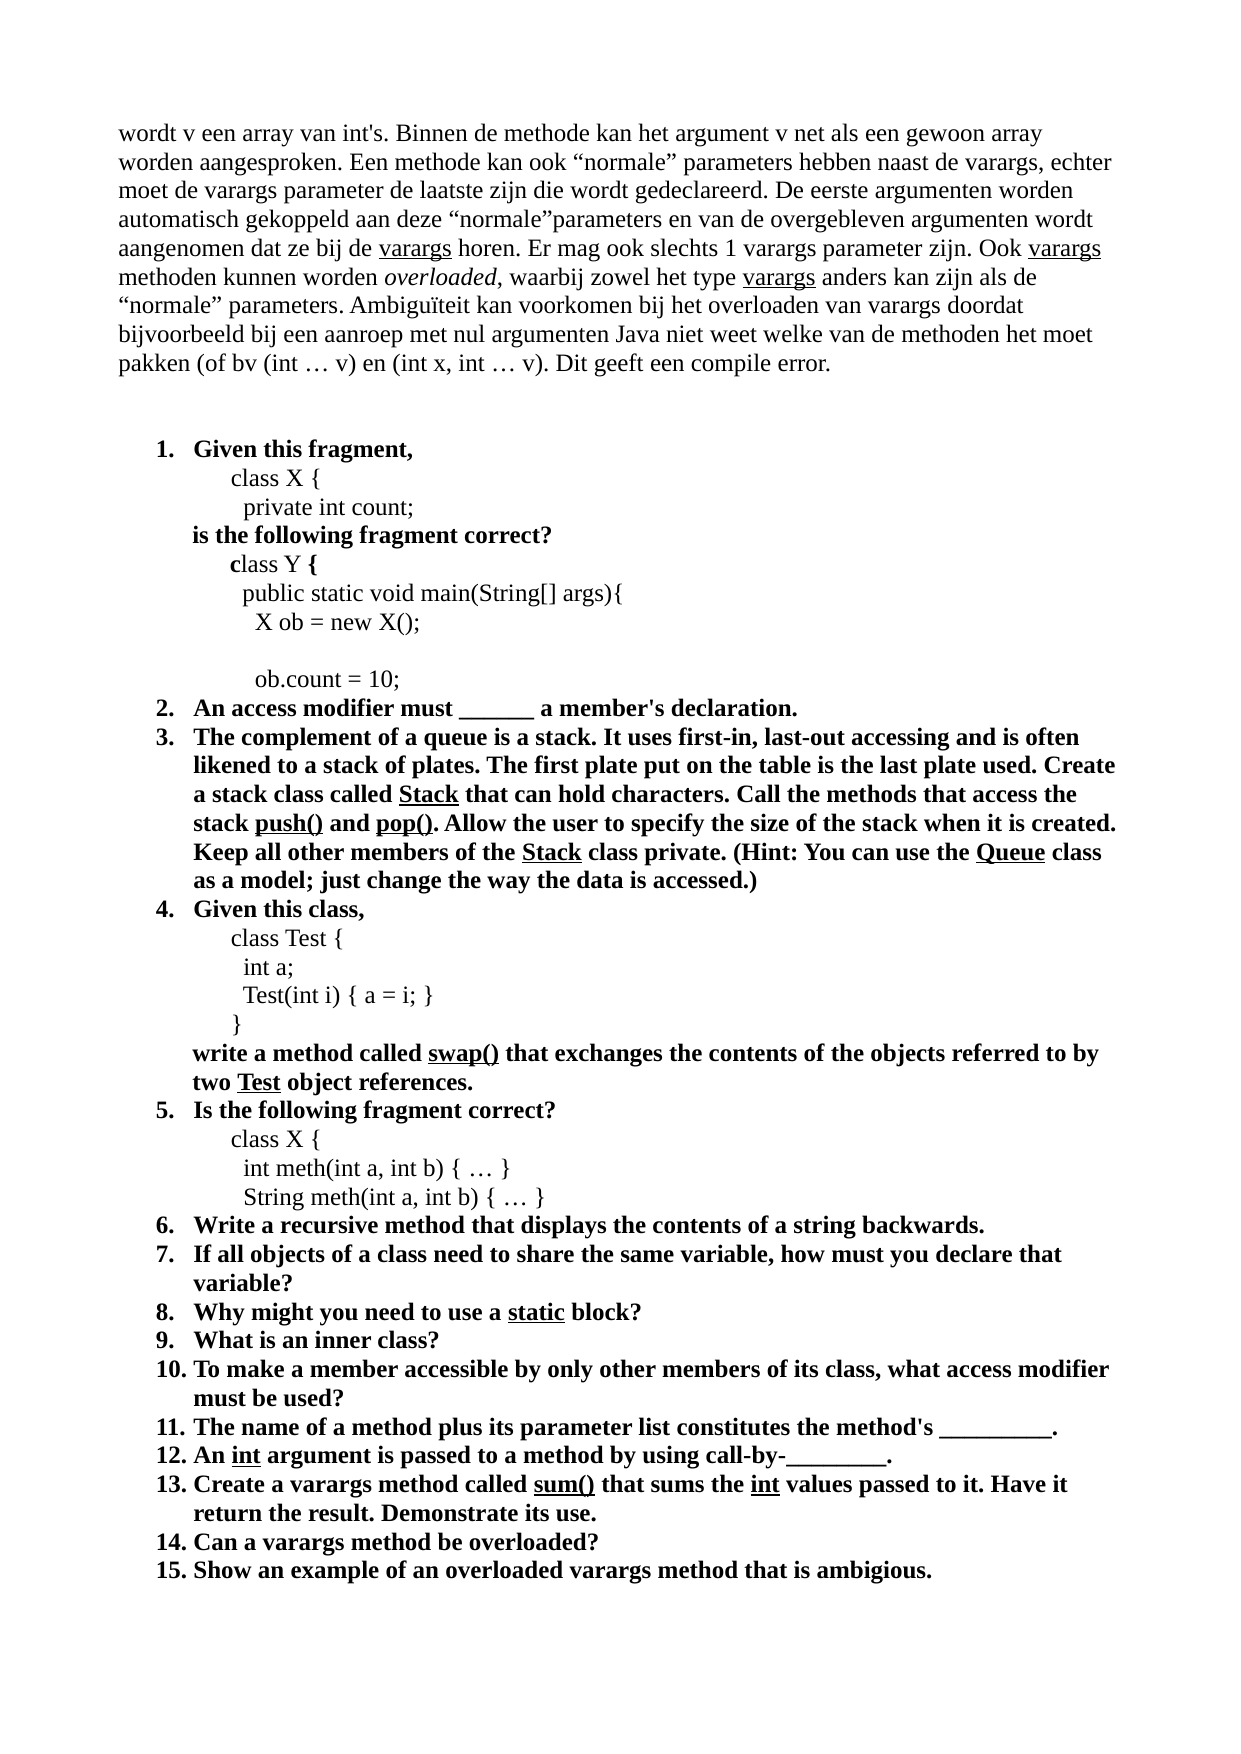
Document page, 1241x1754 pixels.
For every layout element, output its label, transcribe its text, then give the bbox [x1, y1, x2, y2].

text ob.count = 10; [118, 664, 1122, 693]
list Write a recursive method that displays the contents of a string backwards. [156, 1211, 1122, 1239]
text wordt v een array van int's. Binnen de methode kan het argument v net als een gewoon array worden aangesproken. Een methode kan ook “normale” parameters hebben naast de varargs, echter moet de varargs parameter de laatste zijn die wordt gedeclareerd. De eerste argumenten worden automatisch gekoppeld aan deze “normale”parameters en van de overgebleven argumenten wordt aangenomen dat ze bij de varargs horen. Er mag ook slechts 1 varargs parameter zijn. Ook varargs methoden kunnen worden overloaded, waarbij zowel het type varargs anders kan zijn als de “normale” parameters. Ambiguïteit kan voorkomen bij het overloaden van varargs doordat bijvoorbeeld bij een aanroep met nul argumenten Java niet weet welke van de methoden het moet pakken (of bv (int … v) en (int x, int … v). Dit geeft een compile error. [118, 118, 1122, 377]
list Why might you need to use a static block? [156, 1297, 1122, 1326]
list Can a varargs method be overloaded? [156, 1527, 1122, 1556]
text write a method called swap() that exchanges the contents of the objects referred to by two Test object references. [118, 1038, 1122, 1096]
list Is the following fragment correct? [156, 1096, 1122, 1124]
list The complement of a queue is a stack. It uses first-in, last-out accessing and is often likened to a stack of plates. The first plate put on the table is the last plate used. Create a stack class called Stack that can hold characters. Call the methods that access the stack push() and pop(). Allow the user to specify the size of the stack when it is created. Keep all other members of the Stack class private. (Hint: You can use the Queue class as a model; just change the way the data is accessed.) [156, 722, 1122, 894]
list Show an example of an overloaded varargs method that is ambigious. [156, 1556, 1122, 1584]
list int meth(int a, int b) { … } [193, 1153, 1122, 1182]
text X ob = new X(); [118, 607, 1122, 636]
list } [193, 1009, 1122, 1038]
list Given this fragment, [156, 434, 1122, 463]
list class X { [193, 1124, 1122, 1153]
text is the following fragment correct? [118, 521, 1122, 549]
list Test(int i) { a = i; } [193, 981, 1122, 1009]
list class X { [193, 463, 1122, 492]
list If all objects of a class need to share the same variable, how must you declare that variable? [156, 1239, 1122, 1297]
list An int argument is passed to a method by using call-by-________. [156, 1441, 1122, 1469]
list Given this class, [156, 894, 1122, 923]
list To make a member accessible by only other members of its class, what access modifier must be used? [156, 1354, 1122, 1412]
list String meth(int a, int b) { … } [193, 1182, 1122, 1211]
list What is an inner class? [156, 1326, 1122, 1354]
list class Test { [193, 923, 1122, 952]
list private int count; [193, 492, 1122, 521]
text class Y { [118, 549, 1122, 578]
list The name of a method plus its parameter list constitutes the method's _________. [156, 1412, 1122, 1441]
list An access modifier must ______ a member's declaration. [156, 693, 1122, 722]
list Create a varargs method called sum() that sums the int values passed to it. Have it return the result. Demonstrate its use. [156, 1469, 1122, 1527]
list int a; [193, 952, 1122, 981]
text public static void main(String[] args){ [118, 578, 1122, 607]
